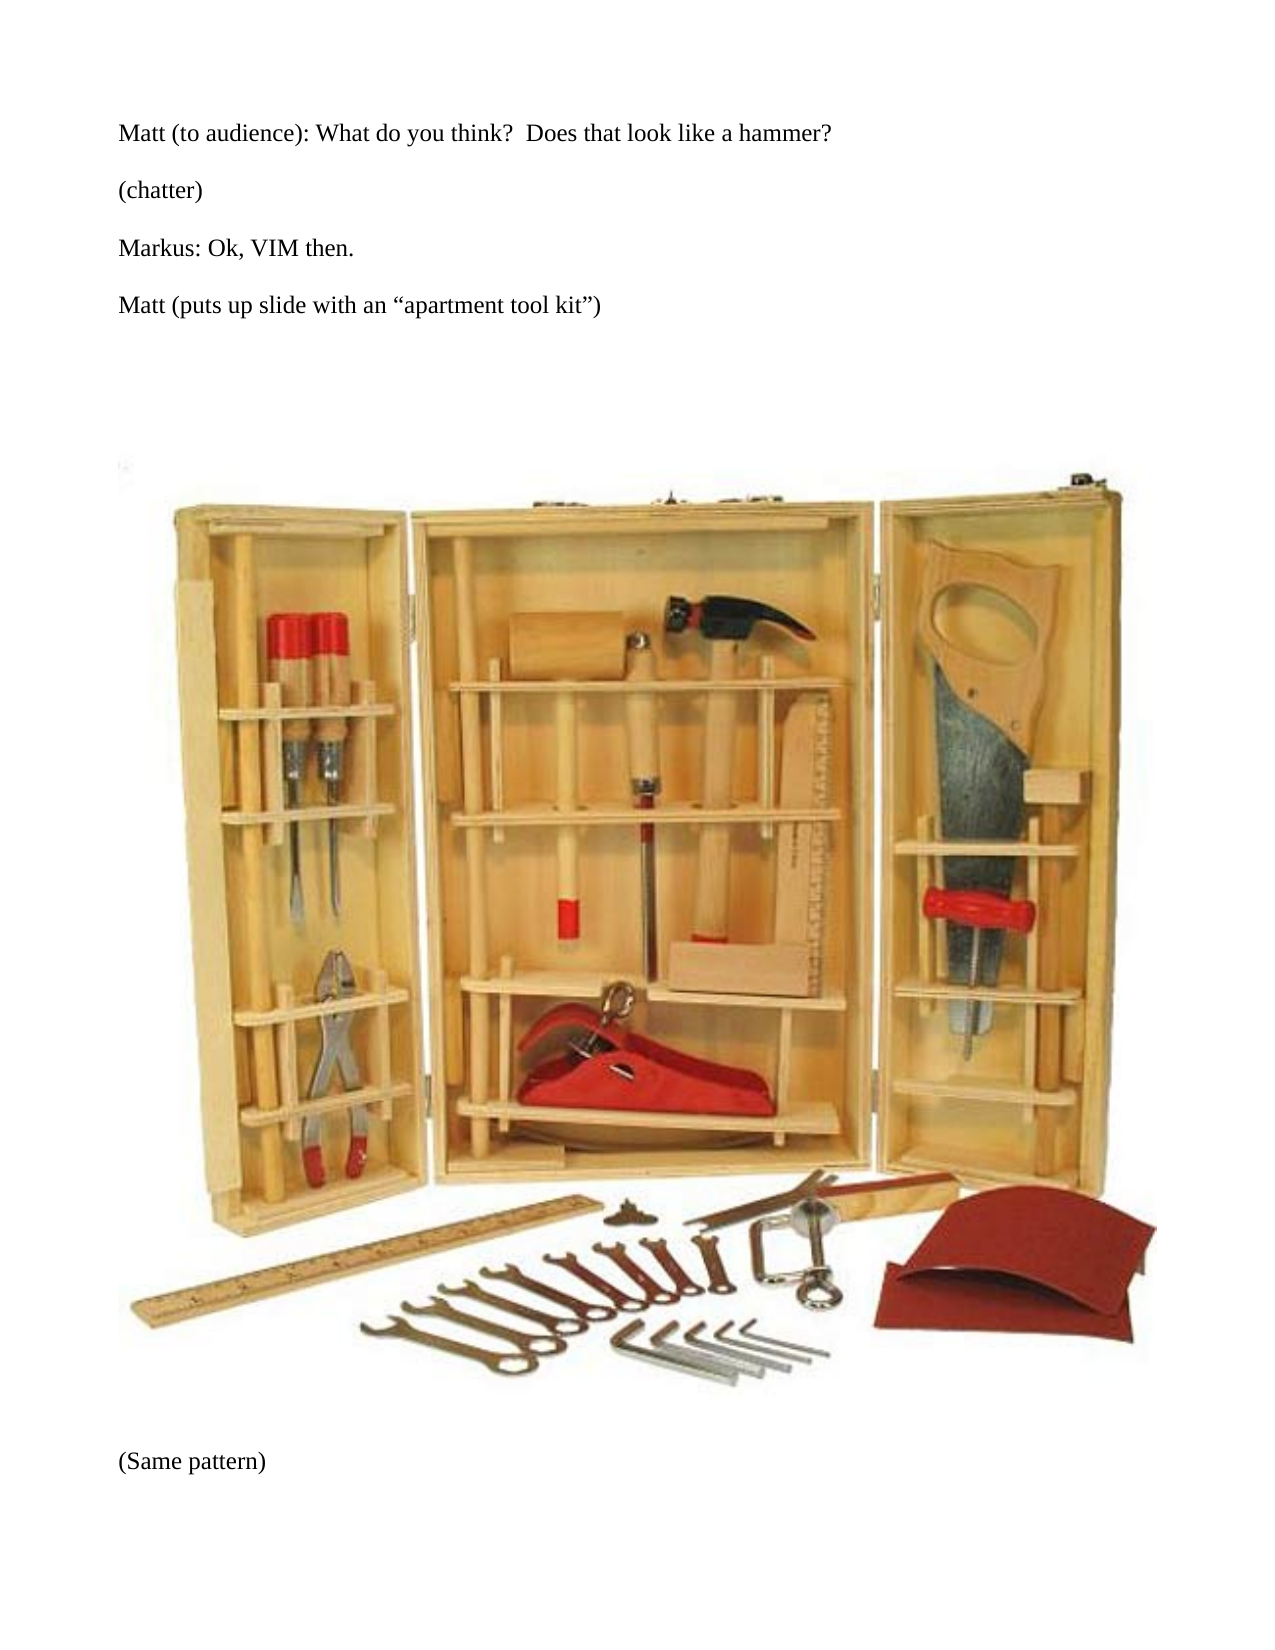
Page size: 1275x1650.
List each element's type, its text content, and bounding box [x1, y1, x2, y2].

text Matt (puts up slide with an “apartment tool kit”) [118, 291, 1157, 319]
text (Same pattern) [118, 1446, 1157, 1475]
picture [118, 407, 1157, 1446]
text Markus: Ok, VIM then. [118, 233, 1157, 262]
text (chatter) [118, 176, 1157, 204]
text Matt (to audience): What do you think? Does that look like a hammer? [118, 118, 1157, 147]
